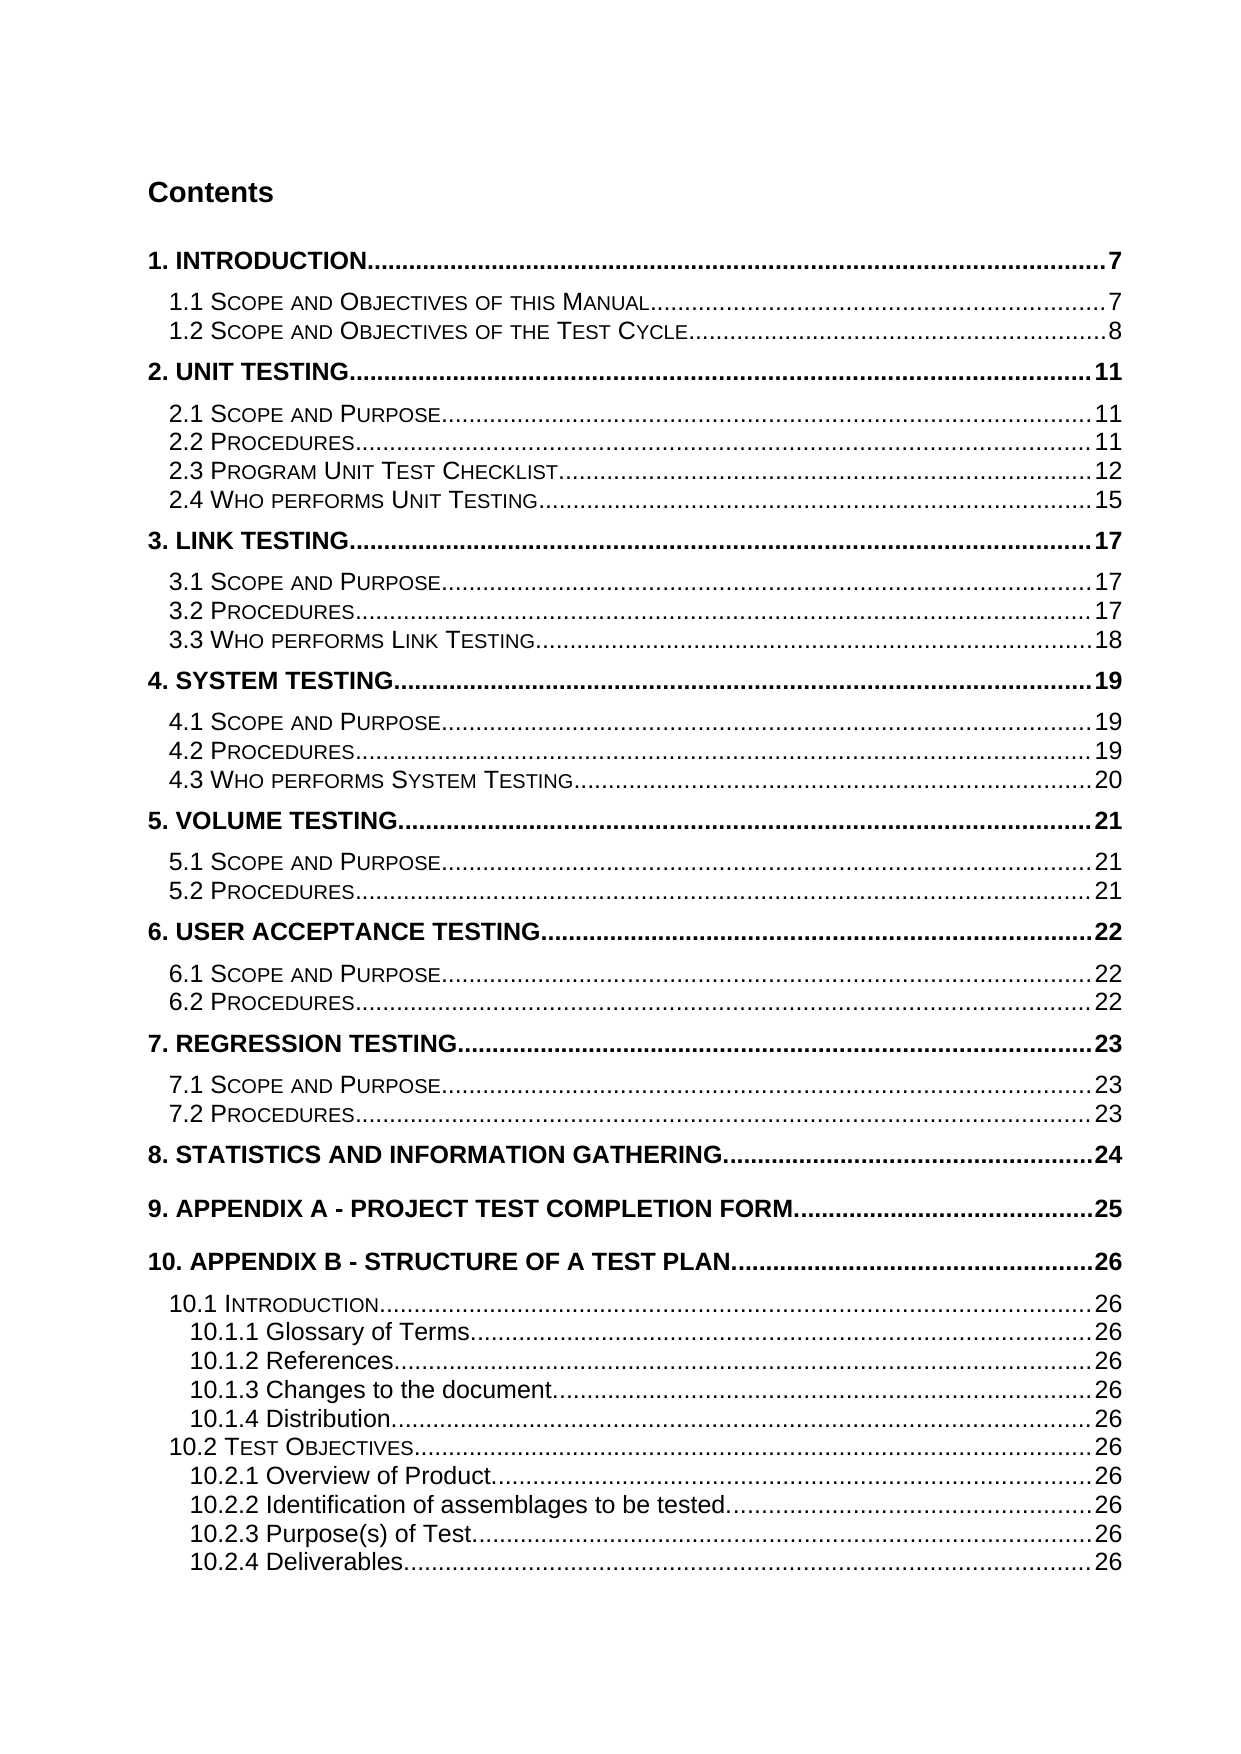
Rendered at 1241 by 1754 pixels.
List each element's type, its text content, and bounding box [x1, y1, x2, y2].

text 5. Volume Testing. 21 [148, 806, 1122, 835]
text 10.1 Introduction. 26 [168, 1289, 1122, 1317]
text 2.4 Who performs Unit Testing. 15 [168, 485, 1122, 514]
text 4.2 Procedures. 19 [168, 736, 1122, 765]
text Contents [148, 175, 1122, 209]
text 5.2 Procedures. 21 [168, 876, 1122, 905]
text 3. Link Testing. 17 [148, 526, 1122, 555]
text 2.3 Program Unit Test Checklist. 12 [168, 456, 1122, 485]
text 10.2.3 Purpose(s) of Test. 26 [189, 1519, 1122, 1547]
text 3.2 Procedures. 17 [168, 596, 1122, 625]
text 4.3 Who performs System Testing. 20 [168, 765, 1122, 794]
text 1. Introduction. 7 [148, 246, 1122, 275]
text 6.2 Procedures. 22 [168, 987, 1122, 1016]
text 1.2 Scope and Objectives of the Test Cycle. 8 [168, 316, 1122, 345]
text 3.1 Scope and Purpose. 17 [168, 567, 1122, 596]
text 2.2 Procedures. 11 [168, 427, 1122, 456]
text 2.1 Scope and Purpose. 11 [168, 399, 1122, 427]
text 7.1 Scope and Purpose. 23 [168, 1070, 1122, 1099]
text 6. User Acceptance Testing. 22 [148, 917, 1122, 946]
text 10.2 Test Objectives. 26 [168, 1432, 1122, 1461]
text 4. System Testing. 19 [148, 666, 1122, 695]
text 1.1 Scope and Objectives of this Manual. 7 [168, 287, 1122, 316]
text 7. Regression Testing. 23 [148, 1029, 1122, 1057]
text 8. Statistics and Information Gathering. 24 [148, 1140, 1122, 1169]
text 6.1 Scope and Purpose. 22 [168, 959, 1122, 987]
text 7.2 Procedures. 23 [168, 1099, 1122, 1127]
text 4.1 Scope and Purpose. 19 [168, 707, 1122, 736]
text 10.1.2 References. 26 [189, 1346, 1122, 1375]
text 10.2.4 Deliverables. 26 [189, 1547, 1122, 1576]
text 5.1 Scope and Purpose. 21 [168, 847, 1122, 876]
text 2. Unit Testing. 11 [148, 357, 1122, 386]
text 10. Appendix B - Structure of a Test Plan. 26 [148, 1247, 1122, 1276]
text 3.3 Who performs Link Testing. 18 [168, 625, 1122, 654]
text 10.1.4 Distribution. 26 [189, 1404, 1122, 1432]
text 10.1.1 Glossary of Terms. 26 [189, 1317, 1122, 1346]
text 10.2.2 Identification of assemblages to be tested. 26 [189, 1490, 1122, 1519]
text 9. Appendix A - Project Test Completion Form. 25 [148, 1194, 1122, 1222]
text 10.1.3 Changes to the document. 26 [189, 1375, 1122, 1404]
text 10.2.1 Overview of Product. 26 [189, 1461, 1122, 1490]
